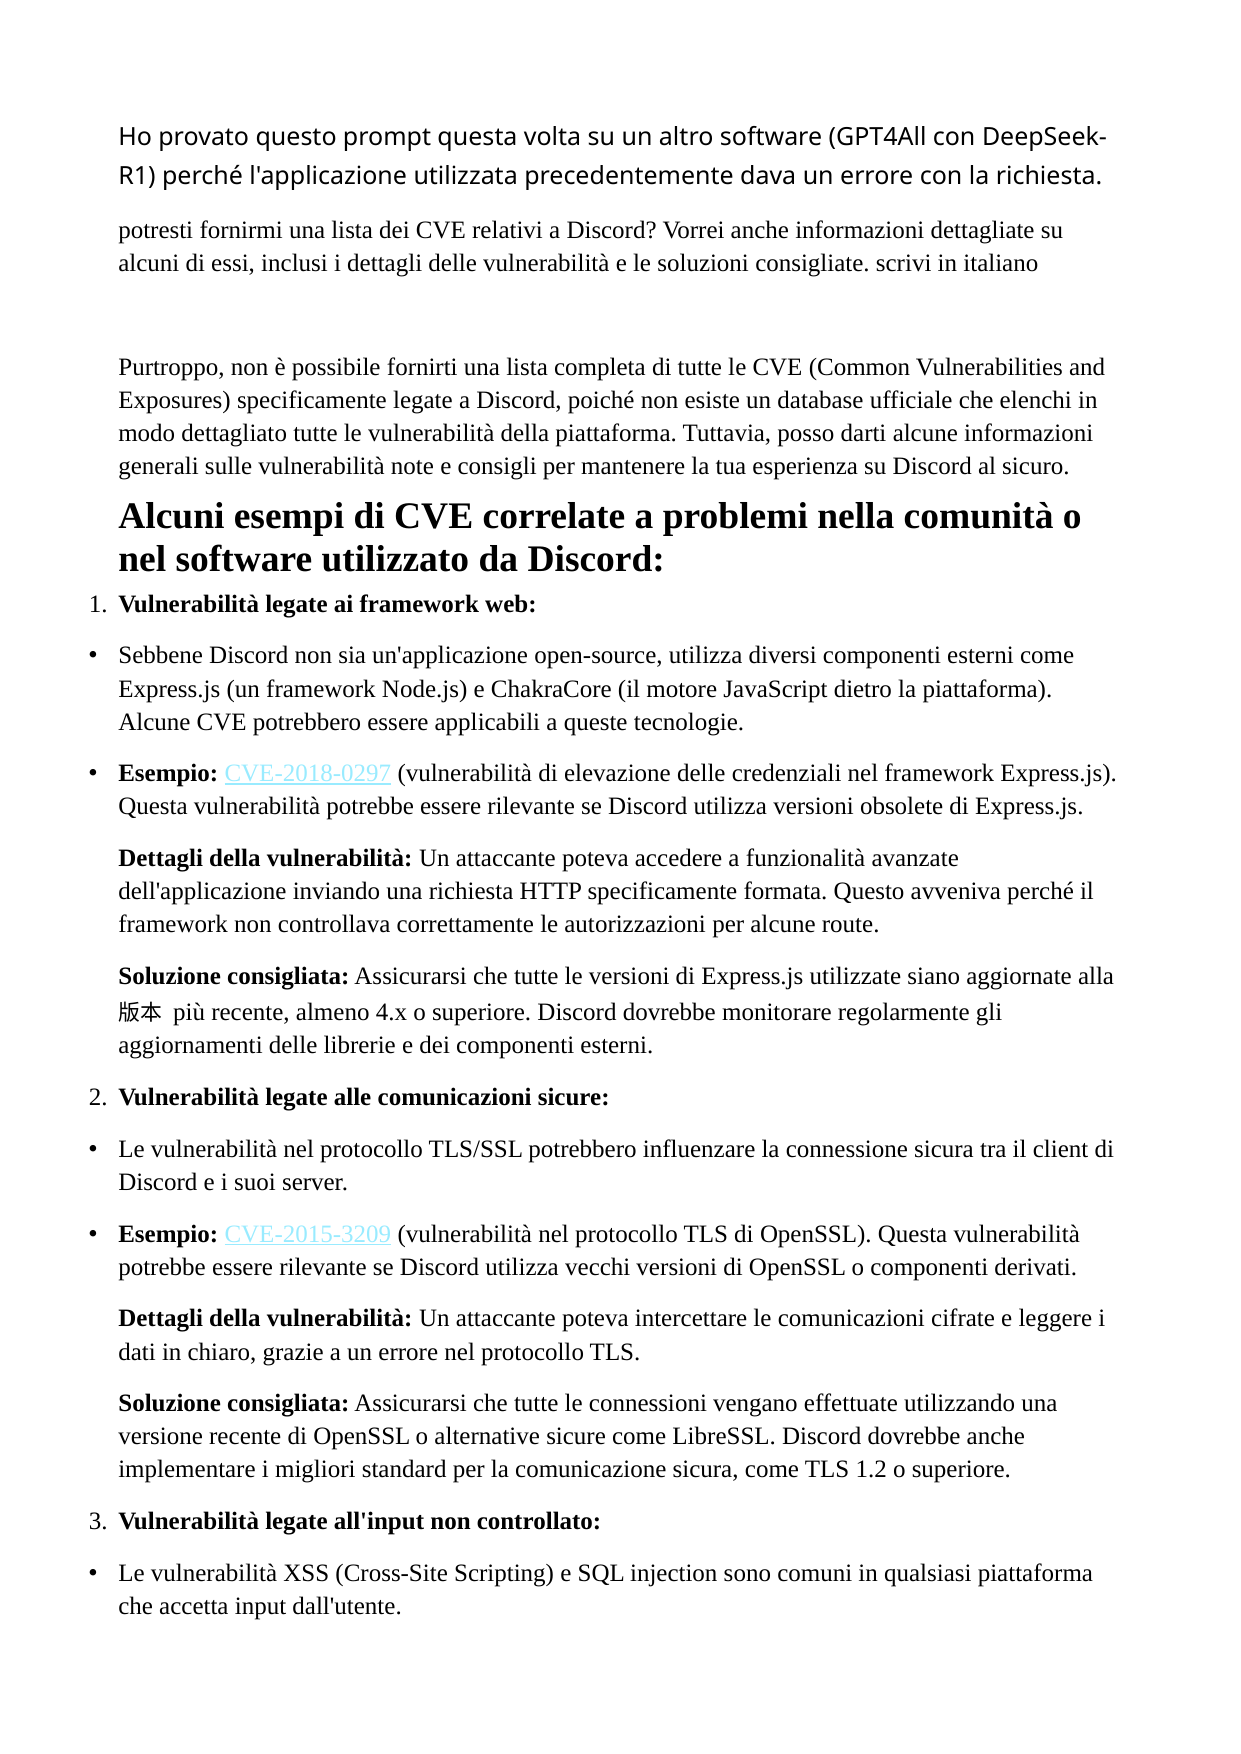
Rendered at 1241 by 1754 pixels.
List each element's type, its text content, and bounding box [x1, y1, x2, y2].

list Dettagli della vulnerabilità: Un attaccante poteva accedere a funzionalità avanzate dell'applicazione inviando una richiesta HTTP specificamente formata. Questo avveniva perché il framework non controllava correttamente le autorizzazioni per alcune route. [118, 843, 1122, 938]
list Sebbene Discord non sia un'applicazione open-source, utilizza diversi componenti esterni come Express.js (un framework Node.js) e ChakraCore (il motore JavaScript dietro la piattaforma). Alcune CVE potrebbero essere applicabili a queste tecnologie. [118, 641, 1122, 735]
list Esempio: CVE-2015-3209 (vulnerabilità nel protocollo TLS di OpenSSL). Questa vulnerabilità potrebbe essere rilevante se Discord utilizza vecchi versioni di OpenSSL o componenti derivati. [118, 1219, 1122, 1281]
list Vulnerabilità legate all'input non controllato: [118, 1506, 1122, 1535]
text Purtroppo, non è possibile fornirti una lista completa di tutte le CVE (Common Vulnerabilities and Exposures) specificamente legate a Discord, poiché non esiste un database ufficiale che elenchi in modo dettagliato tutte le vulnerabilità della piattaforma. Tuttavia, posso darti alcune informazioni generali sulle vulnerabilità note e consigli per mantenere la tua esperienza su Discord al sicuro. [118, 352, 1122, 479]
list Dettagli della vulnerabilità: Un attaccante poteva intercettare le comunicazioni cifrate e leggere i dati in chiaro, grazie a un errore nel protocollo TLS. [118, 1303, 1122, 1365]
list Esempio: CVE-2018-0297 (vulnerabilità di elevazione delle credenziali nel framework Express.js). Questa vulnerabilità potrebbe essere rilevante se Discord utilizza versioni obsolete di Express.js. [118, 758, 1122, 820]
subtitle Alcuni esempi di CVE correlate a problemi nella comunità o nel software utilizzato da Discord: [118, 493, 1122, 579]
text ﻿﻿Ho provato questo prompt questa volta su un altro software (GPT4All con DeepSeek-R1) perché l'applicazione utilizzata precedentemente dava un errore con la richiesta. [118, 118, 1122, 191]
list Le vulnerabilità nel protocollo TLS/SSL potrebbero influenzare la connessione sicura tra il client di Discord e i suoi server. [118, 1134, 1122, 1196]
list Le vulnerabilità XSS (Cross-Site Scripting) e SQL injection sono comuni in qualsiasi piattaforma che accetta input dall'utente. [118, 1558, 1122, 1620]
list Soluzione consigliata: Assicurarsi che tutte le versioni di Express.js utilizzate siano aggiornate alla版本 più recente, almeno 4.x o superiore. Discord dovrebbe monitorare regolarmente gli aggiornamenti delle librerie e dei componenti esterni. [118, 961, 1122, 1059]
list Vulnerabilità legate ai framework web: [118, 589, 1122, 618]
text potresti fornirmi una lista dei CVE relativi a Discord? Vorrei anche informazioni dettagliate su alcuni di essi, inclusi i dettagli delle vulnerabilità e le soluzioni consigliate. scrivi in italiano [118, 215, 1122, 277]
list Vulnerabilità legate alle comunicazioni sicure: [118, 1082, 1122, 1111]
list Soluzione consigliata: Assicurarsi che tutte le connessioni vengano effettuate utilizzando una versione recente di OpenSSL o alternative sicure come LibreSSL. Discord dovrebbe anche implementare i migliori standard per la comunicazione sicura, come TLS 1.2 o superiore. [118, 1388, 1122, 1483]
